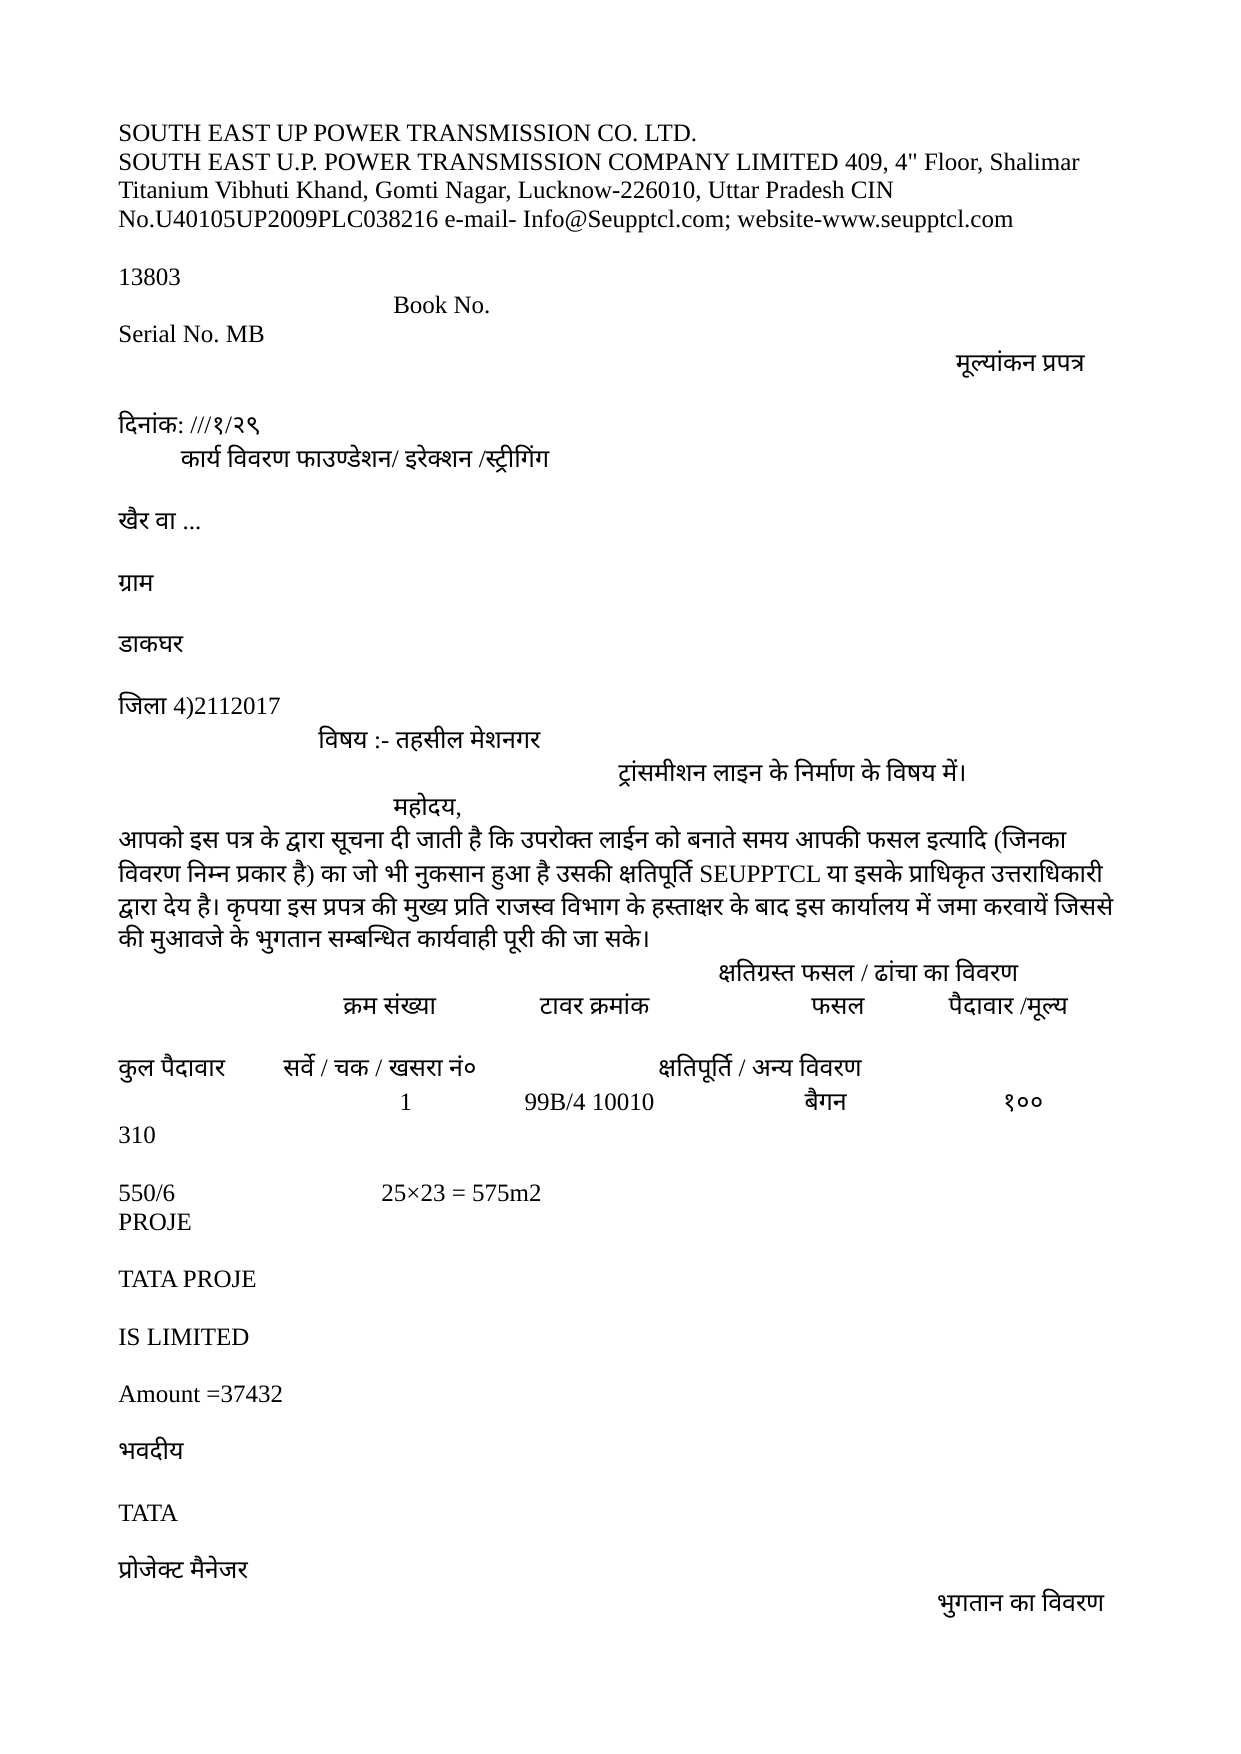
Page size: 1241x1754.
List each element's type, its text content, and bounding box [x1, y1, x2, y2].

text कार्य विवरण फाउण्डेशन/ इरेक्शन /स्ट्रीगिंग [118, 444, 1122, 477]
text SOUTH EAST UP POWER TRANSMISSION CO. LTD. [118, 118, 1122, 147]
text भवदीय [118, 1408, 1122, 1469]
text Book No. Serial No. MB [118, 291, 1122, 348]
text जिला 4)2112017 [118, 662, 1122, 725]
text PROJE [118, 1207, 1122, 1236]
text 1 99B/4 10010 बैगन १०० 310 [118, 1087, 1122, 1149]
text महोदय, [118, 792, 1122, 825]
text मूल्यांकन प्रपत्र [118, 348, 1122, 382]
text Amount =37432 [118, 1351, 1122, 1408]
text 13803 [118, 233, 1122, 291]
text IS LIMITED [118, 1293, 1122, 1351]
text विषय :- तहसील मेशनगर [118, 725, 1122, 758]
text SOUTH EAST U.P. POWER TRANSMISSION COMPANY LIMITED 409, 4" Floor, Shalimar Titanium Vibhuti Khand, Gomti Nagar, Lucknow-226010, Uttar Pradesh CIN No.U40105UP2009PLC038216 e-mail- Info@Seupptcl.com; website-www.seupptcl.com [118, 147, 1122, 233]
text ट्रांसमीशन लाइन के निर्माण के विषय में। [118, 758, 1122, 792]
text कुल पैदावार सर्वे / चक / खसरा नं० क्षतिपूर्ति / अन्य विवरण [118, 1025, 1122, 1087]
text प्रोजेक्ट मैनेजर [118, 1527, 1122, 1588]
text डाकघर [118, 601, 1122, 662]
text आपको इस पत्र के द्वारा सूचना दी जाती है कि उपरोक्त लाईन को बनाते समय आपकी फसल इत्यादि (जिनका विवरण निम्न प्रकार है) का जो भी नुकसान हुआ है उसकी क्षतिपूर्ति SEUPPTCL या इसके प्राधिकृत उत्तराधिकारी द्वारा देय है। कृपया इस प्रपत्र की मुख्य प्रति राजस्व विभाग के हस्ताक्षर के बाद इस कार्यालय में जमा करवायें जिससे की मुआवजे के भुगतान सम्बन्धित कार्यवाही पूरी की जा सके। [118, 825, 1122, 958]
text TATA PROJE [118, 1236, 1122, 1293]
text भुगतान का विवरण [118, 1588, 1122, 1622]
text ग्राम [118, 540, 1122, 601]
text दिनांक: ///१/२९ [118, 382, 1122, 444]
text खैर वा ... [118, 477, 1122, 540]
text TATA [118, 1469, 1122, 1527]
text क्षतिग्रस्त फसल / ढांचा का विवरण [118, 958, 1122, 991]
text 550/6 25×23 = 575m2 [118, 1149, 1122, 1207]
text क्रम संख्या टावर क्रमांक फसल पैदावार /मूल्य [118, 991, 1122, 1025]
